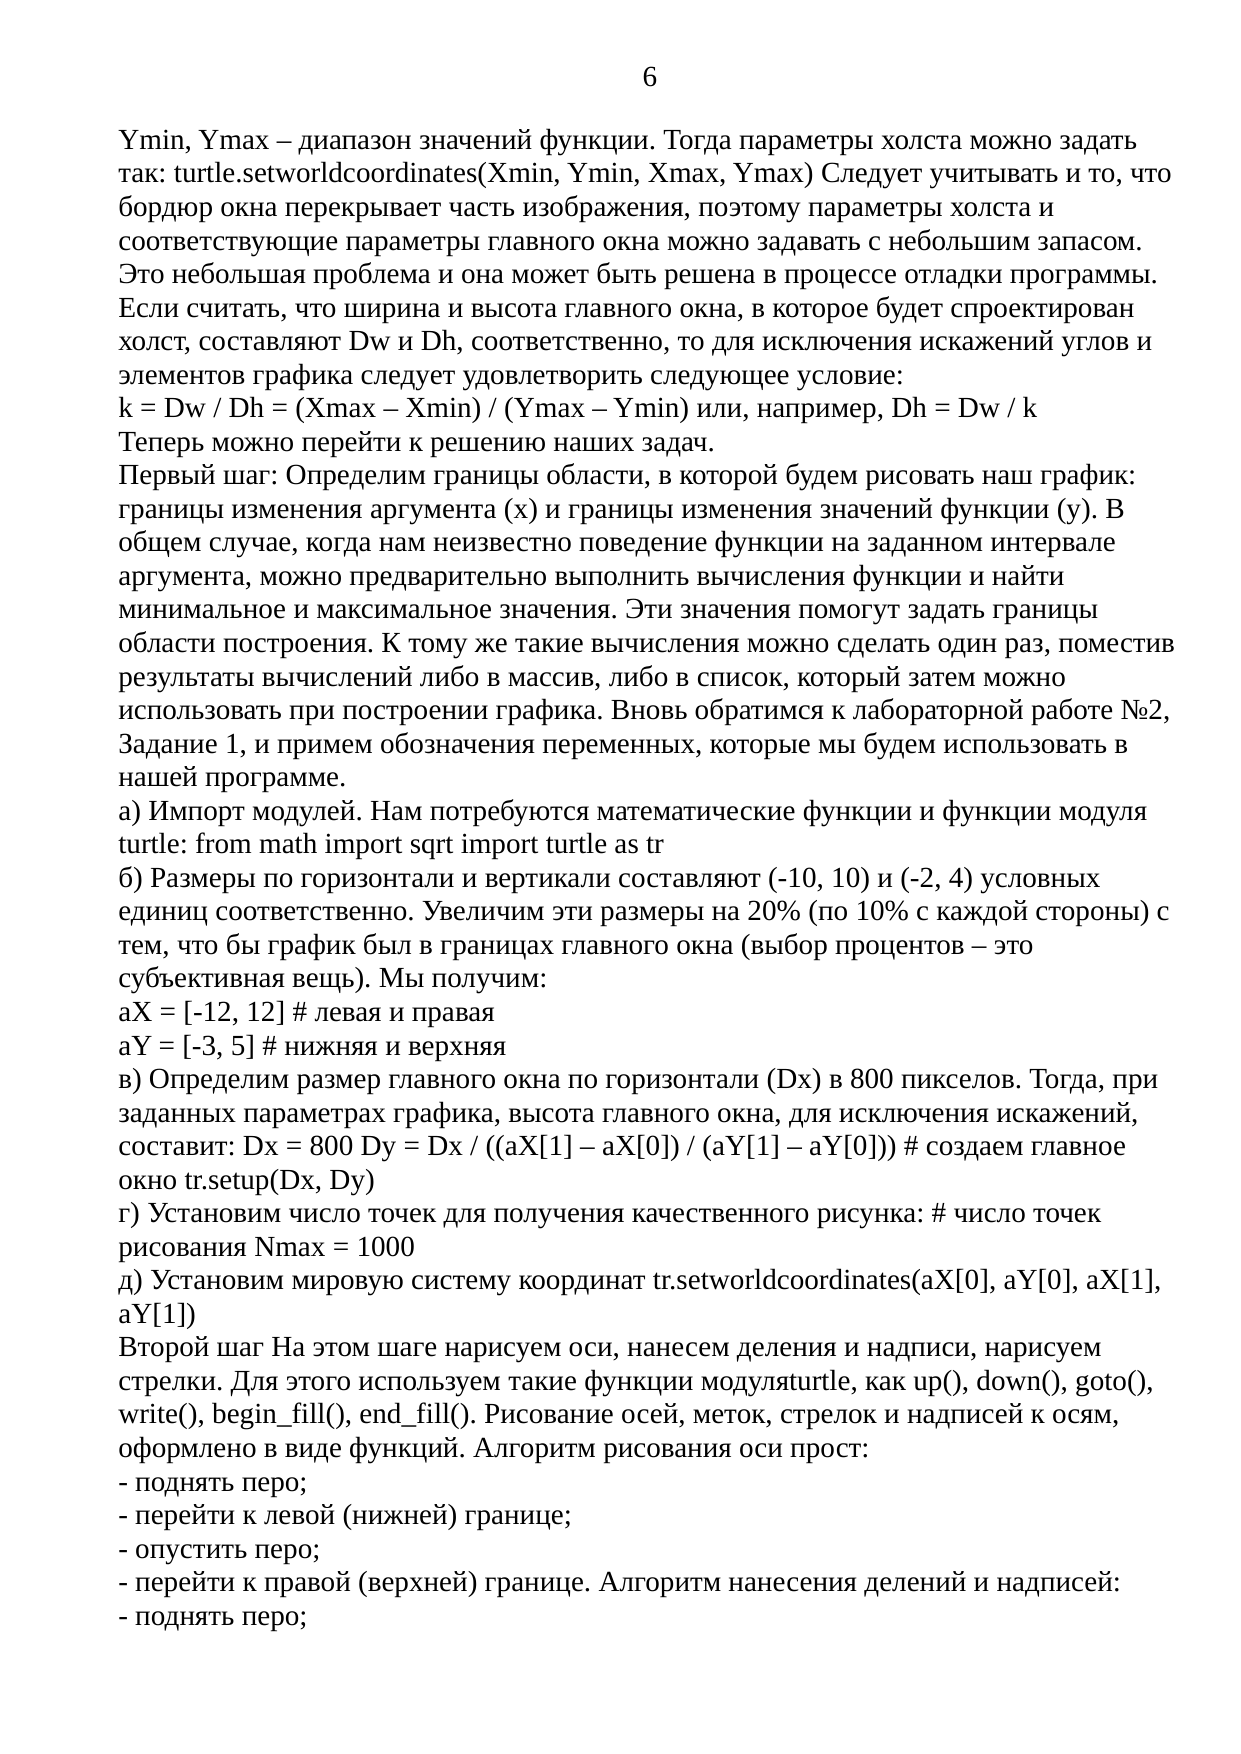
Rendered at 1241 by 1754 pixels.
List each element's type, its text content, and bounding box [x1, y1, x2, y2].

text - поднять перо; [118, 1598, 1181, 1631]
text г) Установим число точек для получения качественного рисунка: # число точек рисования Nmax = 1000 [118, 1195, 1181, 1262]
text k = Dw / Dh = (Xmax – Xmin) / (Ymax – Ymin) или, например, Dh = Dw / k [118, 390, 1181, 424]
text - перейти к левой (нижней) границе; [118, 1497, 1181, 1531]
text - опустить перо; [118, 1531, 1181, 1564]
text - перейти к правой (верхней) границе. Алгоритм нанесения делений и надписей: [118, 1564, 1181, 1598]
text Ymin, Ymax – диапазон значений функции. Тогда параметры холста можно задать так: turtle.setworldcoordinates(Xmin, Ymin, Xmax, Ymax) Следует учитывать и то, что бордюр окна перекрывает часть изображения, поэтому параметры холста и соответствующие параметры главного окна можно задавать с небольшим запасом. Это небольшая проблема и она может быть решена в процессе отладки программы. Если считать, что ширина и высота главного окна, в которое будет спроектирован холст, составляют Dw и Dh, соответственно, то для исключения искажений углов и элементов графика следует удовлетворить следующее условие: [118, 122, 1181, 390]
text Теперь можно перейти к решению наших задач. [118, 424, 1181, 457]
text а) Импорт модулей. Нам потребуются математические функции и функции модуля turtle: from math import sqrt import turtle as tr [118, 793, 1181, 860]
text aX = [-12, 12] # левая и правая [118, 994, 1181, 1028]
text в) Определим размер главного окна по горизонтали (Dx) в 800 пикселов. Тогда, при заданных параметрах графика, высота главного окна, для исключения искажений, составит: Dx = 800 Dy = Dx / ((aX[1] – aX[0]) / (aY[1] – aY[0])) # создаем главное окно tr.setup(Dx, Dy) [118, 1061, 1181, 1195]
text - поднять перо; [118, 1464, 1181, 1497]
text б) Размеры по горизонтали и вертикали составляют (-10, 10) и (-2, 4) условных единиц соответственно. Увеличим эти размеры на 20% (по 10% с каждой стороны) с тем, что бы график был в границах главного окна (выбор процентов – это субъективная вещь). Мы получим: [118, 860, 1181, 994]
text д) Установим мировую систему координат tr.setworldcoordinates(aX[0], aY[0], aX[1], aY[1]) [118, 1262, 1181, 1329]
text aY = [-3, 5] # нижняя и верхняя [118, 1028, 1181, 1061]
text Второй шаг На этом шаге нарисуем оси, нанесем деления и надписи, нарисуем стрелки. Для этого используем такие функции модуляturtle, как up(), down(), goto(), write(), begin_fill(), end_fill(). Рисование осей, меток, стрелок и надписей к осям, оформлено в виде функций. Алгоритм рисования оси прост: [118, 1329, 1181, 1464]
text Первый шаг: Определим границы области, в которой будем рисовать наш график: границы изменения аргумента (x) и границы изменения значений функции (y). В общем случае, когда нам неизвестно поведение функции на заданном интервале аргумента, можно предварительно выполнить вычисления функции и найти минимальное и максимальное значения. Эти значения помогут задать границы области построения. К тому же такие вычисления можно сделать один раз, поместив результаты вычислений либо в массив, либо в список, который затем можно использовать при построении графика. Вновь обратимся к лабораторной работе №2, Задание 1, и примем обозначения переменных, которые мы будем использовать в нашей программе. [118, 457, 1181, 793]
